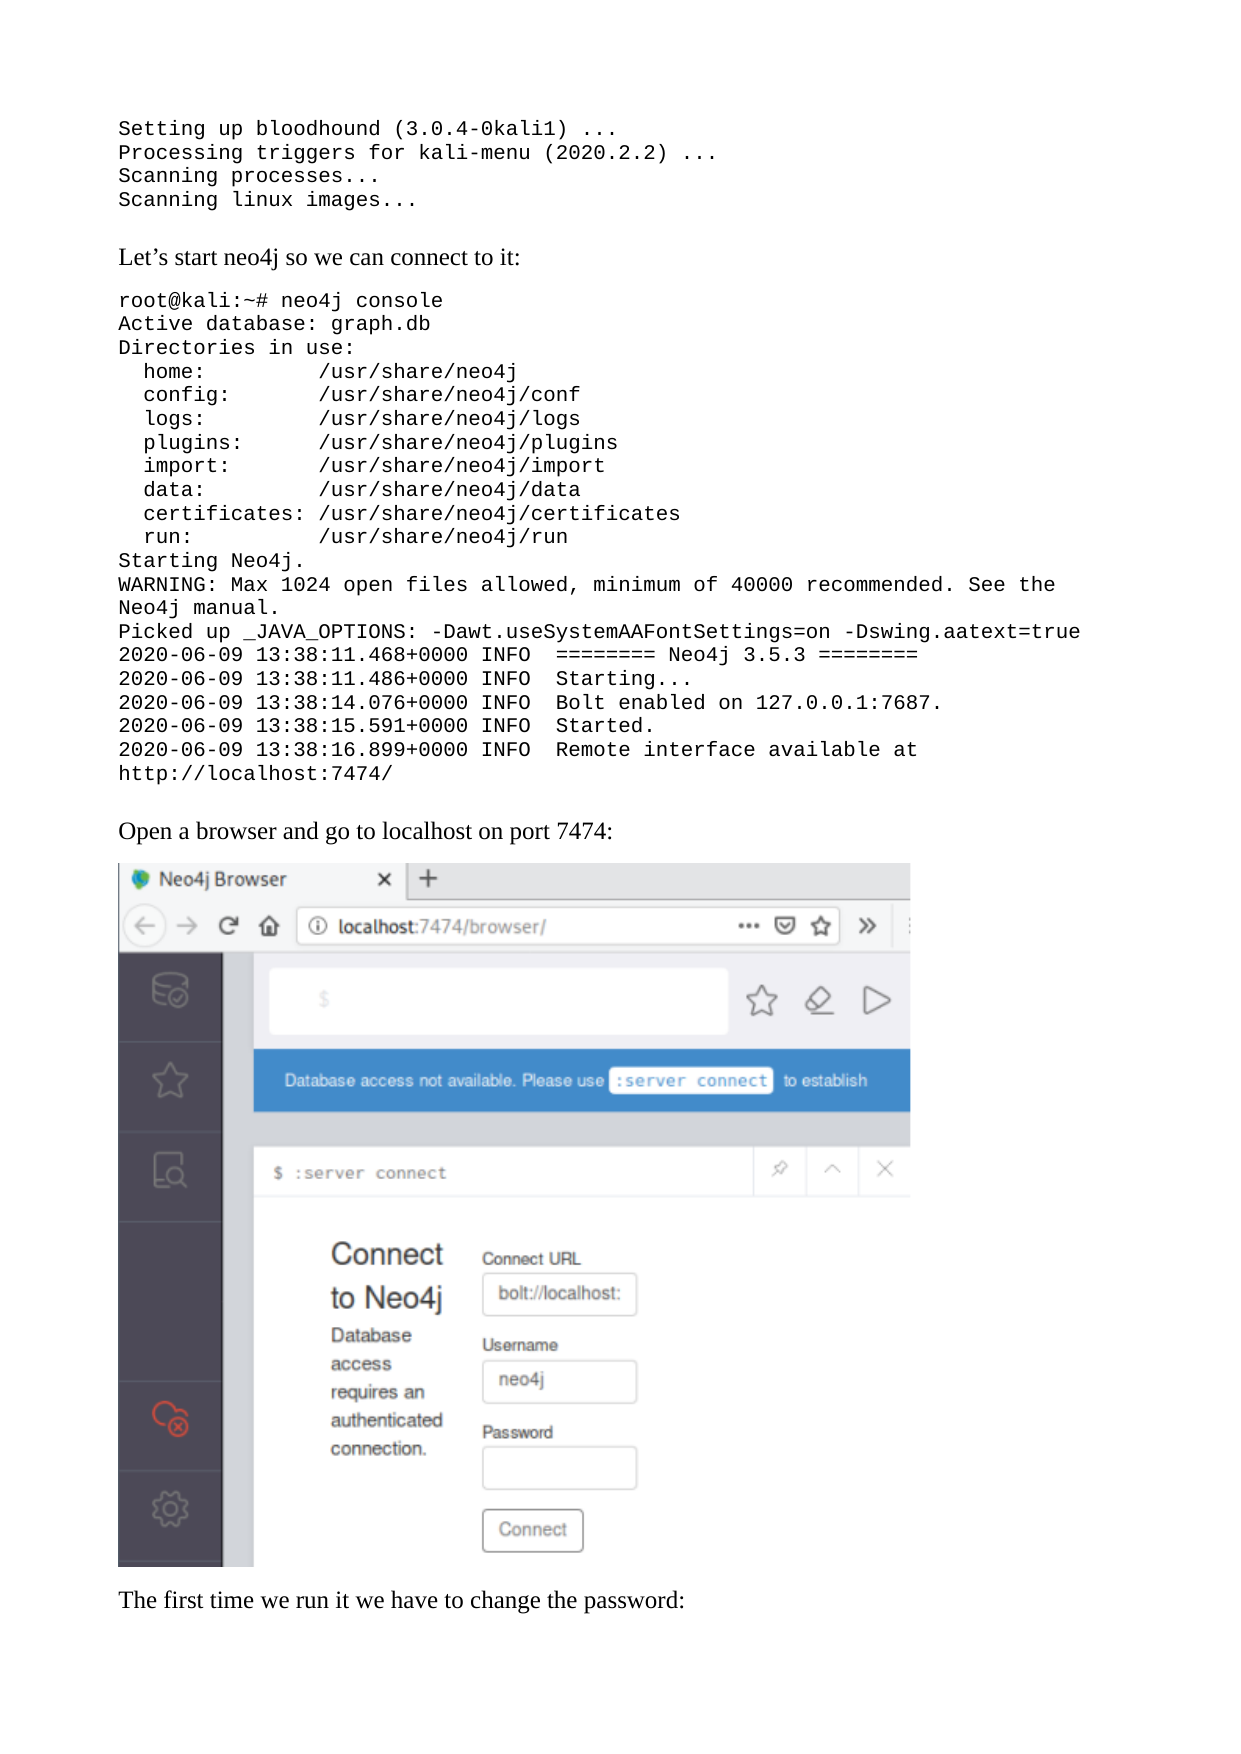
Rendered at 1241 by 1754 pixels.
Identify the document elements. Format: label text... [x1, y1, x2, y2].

text Processing triggers for kali-menu (2020.2.2) ... [118, 142, 1122, 165]
text Open a browser and go to localhost on port 7474: [118, 816, 1122, 844]
text plugins: /usr/share/neo4j/plugins [118, 432, 1122, 455]
text 2020-06-09 13:38:11.486+0000 INFO Starting... [118, 668, 1122, 692]
text 2020-06-09 13:38:15.591+0000 INFO Started. [118, 715, 1122, 739]
text 2020-06-09 13:38:16.899+0000 INFO Remote interface available at http://localhost:7474/ [118, 739, 1122, 786]
text config: /usr/share/neo4j/conf [118, 384, 1122, 408]
text data: /usr/share/neo4j/data [118, 479, 1122, 503]
text Scanning processes... [118, 165, 1122, 189]
text Active database: graph.db [118, 313, 1122, 337]
text home: /usr/share/neo4j [118, 361, 1122, 384]
text logs: /usr/share/neo4j/logs [118, 408, 1122, 432]
text import: /usr/share/neo4j/import [118, 455, 1122, 479]
text The first time we run it we have to change the password: [118, 1585, 1122, 1614]
text WARNING: Max 1024 open files allowed, minimum of 40000 recommended. See the Neo4j manual. [118, 573, 1122, 621]
picture [118, 863, 911, 1567]
text root@kali:~# neo4j console [118, 290, 1122, 313]
text certificates: /usr/share/neo4j/certificates [118, 503, 1122, 526]
text Setting up bloodhound (3.0.4-0kali1) ... [118, 118, 1122, 142]
text Let’s start neo4j so we can connect to it: [118, 242, 1122, 271]
text Starting Neo4j. [118, 550, 1122, 573]
text run: /usr/share/neo4j/run [118, 526, 1122, 550]
text Picked up _JAVA_OPTIONS: -Dawt.useSystemAAFontSettings=on -Dswing.aatext=true [118, 621, 1122, 644]
text Directories in use: [118, 337, 1122, 361]
text 2020-06-09 13:38:11.468+0000 INFO ======== Neo4j 3.5.3 ======== [118, 644, 1122, 668]
text 2020-06-09 13:38:14.076+0000 INFO Bolt enabled on 127.0.0.1:7687. [118, 692, 1122, 715]
text Scanning linux images... [118, 189, 1122, 213]
